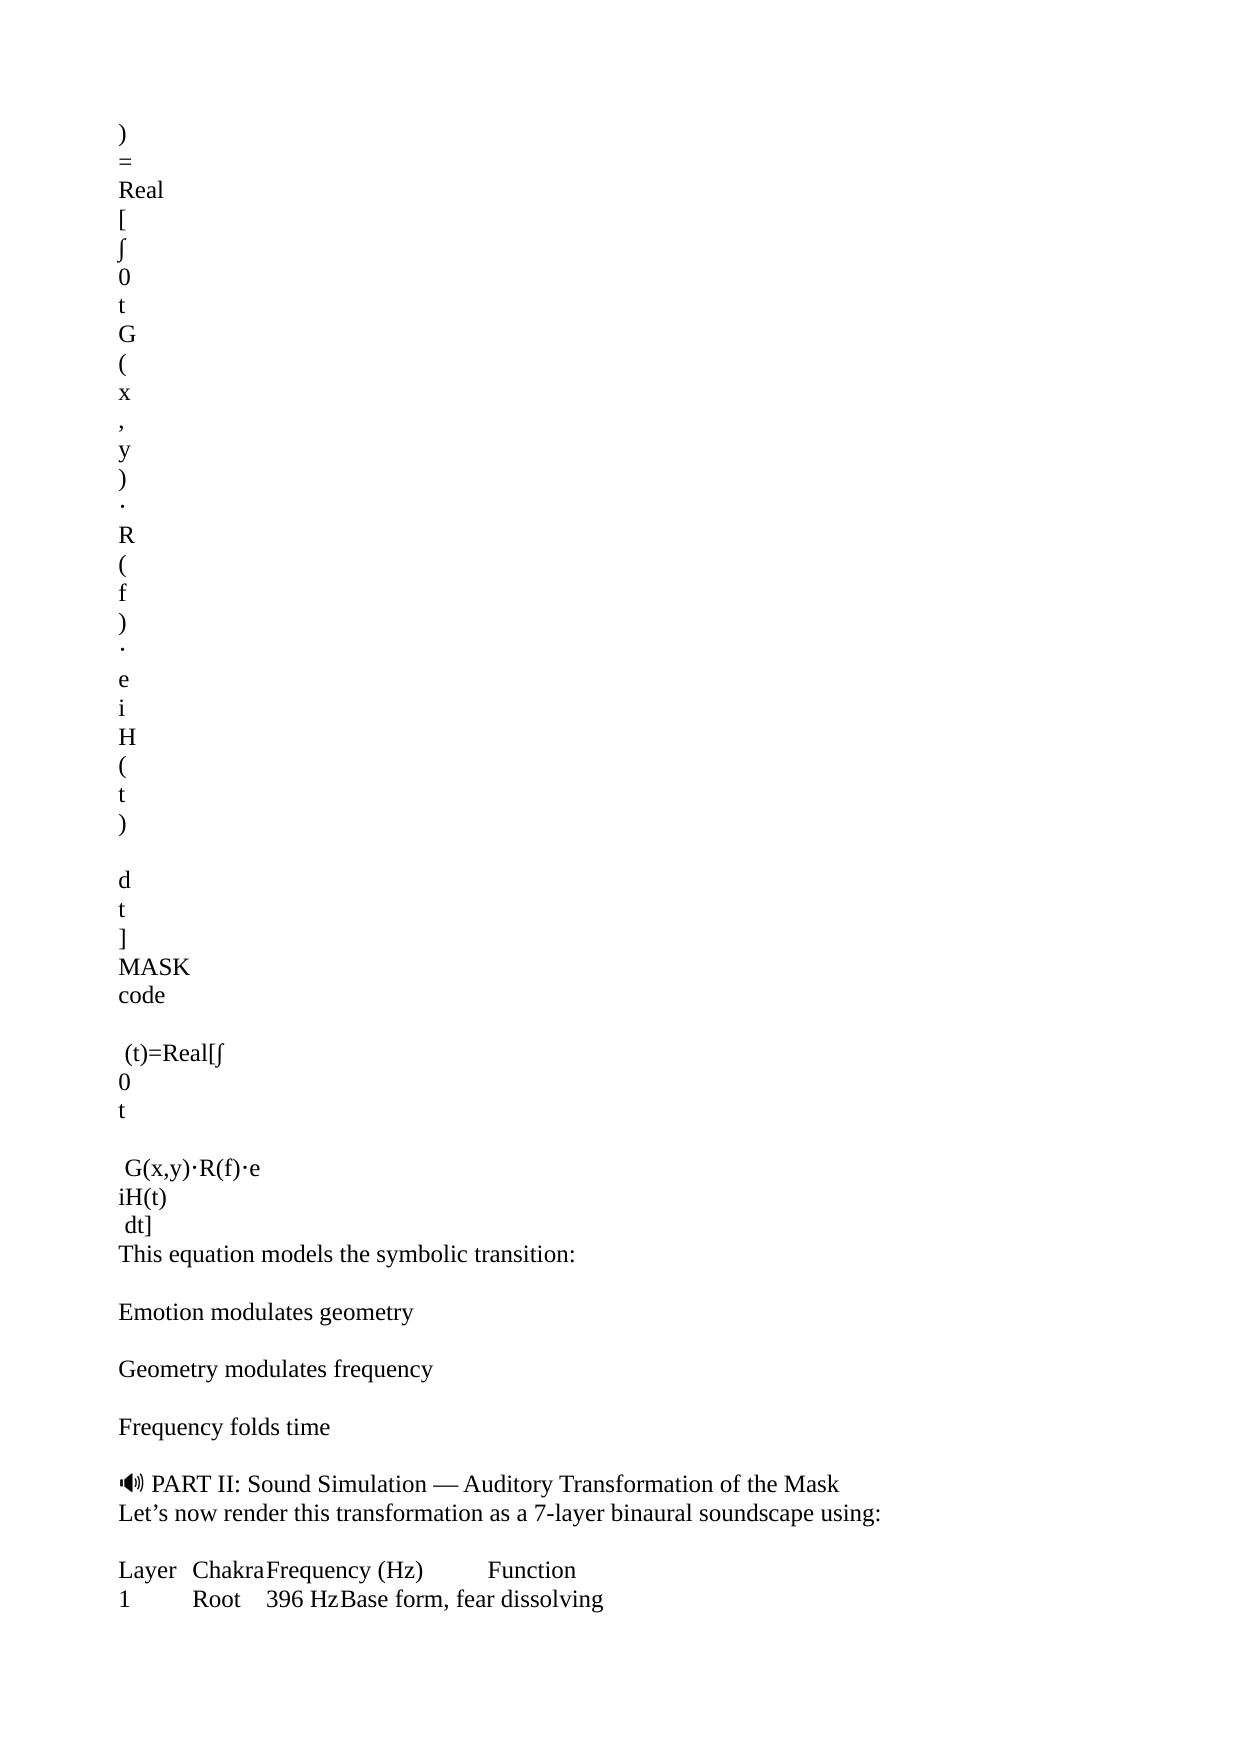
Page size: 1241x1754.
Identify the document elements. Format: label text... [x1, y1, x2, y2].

text ⋅ [118, 492, 1122, 521]
text d [118, 866, 1122, 894]
text ∫ [118, 233, 1122, 262]
text dt] [118, 1211, 1122, 1239]
text ​ [118, 1009, 1122, 1038]
text (t)=Real[∫ [118, 1038, 1122, 1067]
text t [118, 291, 1122, 319]
text ) [118, 607, 1122, 636]
text MASK [118, 952, 1122, 981]
text f [118, 578, 1122, 607]
text ​ [118, 1124, 1122, 1153]
text , [118, 406, 1122, 434]
text 🔊 PART II: Sound Simulation — Auditory Transformation of the Mask [118, 1469, 1122, 1498]
text Emotion modulates geometry [118, 1297, 1122, 1326]
text ] [118, 923, 1122, 952]
text t [118, 779, 1122, 808]
text ) [118, 463, 1122, 492]
text e [118, 664, 1122, 693]
text H [118, 722, 1122, 751]
text G [118, 319, 1122, 348]
text R [118, 521, 1122, 549]
text ( [118, 751, 1122, 779]
text ) [118, 808, 1122, 837]
text Layer Chakra Frequency (Hz) Function [118, 1556, 1122, 1584]
text t [118, 894, 1122, 923]
text 1 Root 396 Hz Base form, fear dissolving [118, 1584, 1122, 1613]
text Frequency folds time [118, 1412, 1122, 1441]
text Let’s now render this transformation as a 7-layer binaural soundscape using: [118, 1498, 1122, 1527]
text ⋅ [118, 636, 1122, 664]
text = [118, 147, 1122, 176]
text 0 [118, 262, 1122, 291]
text ( [118, 549, 1122, 578]
text t [118, 1096, 1122, 1124]
text i [118, 693, 1122, 722]
text ( [118, 348, 1122, 377]
text x [118, 377, 1122, 406]
text This equation models the symbolic transition: [118, 1239, 1122, 1268]
text code [118, 981, 1122, 1009]
text 0 [118, 1067, 1122, 1096]
text Real [118, 176, 1122, 204]
text iH(t) [118, 1182, 1122, 1211]
text G(x,y)⋅R(f)⋅e [118, 1153, 1122, 1182]
text ) [118, 118, 1122, 147]
text [ [118, 204, 1122, 233]
text y [118, 434, 1122, 463]
text Geometry modulates frequency [118, 1354, 1122, 1383]
